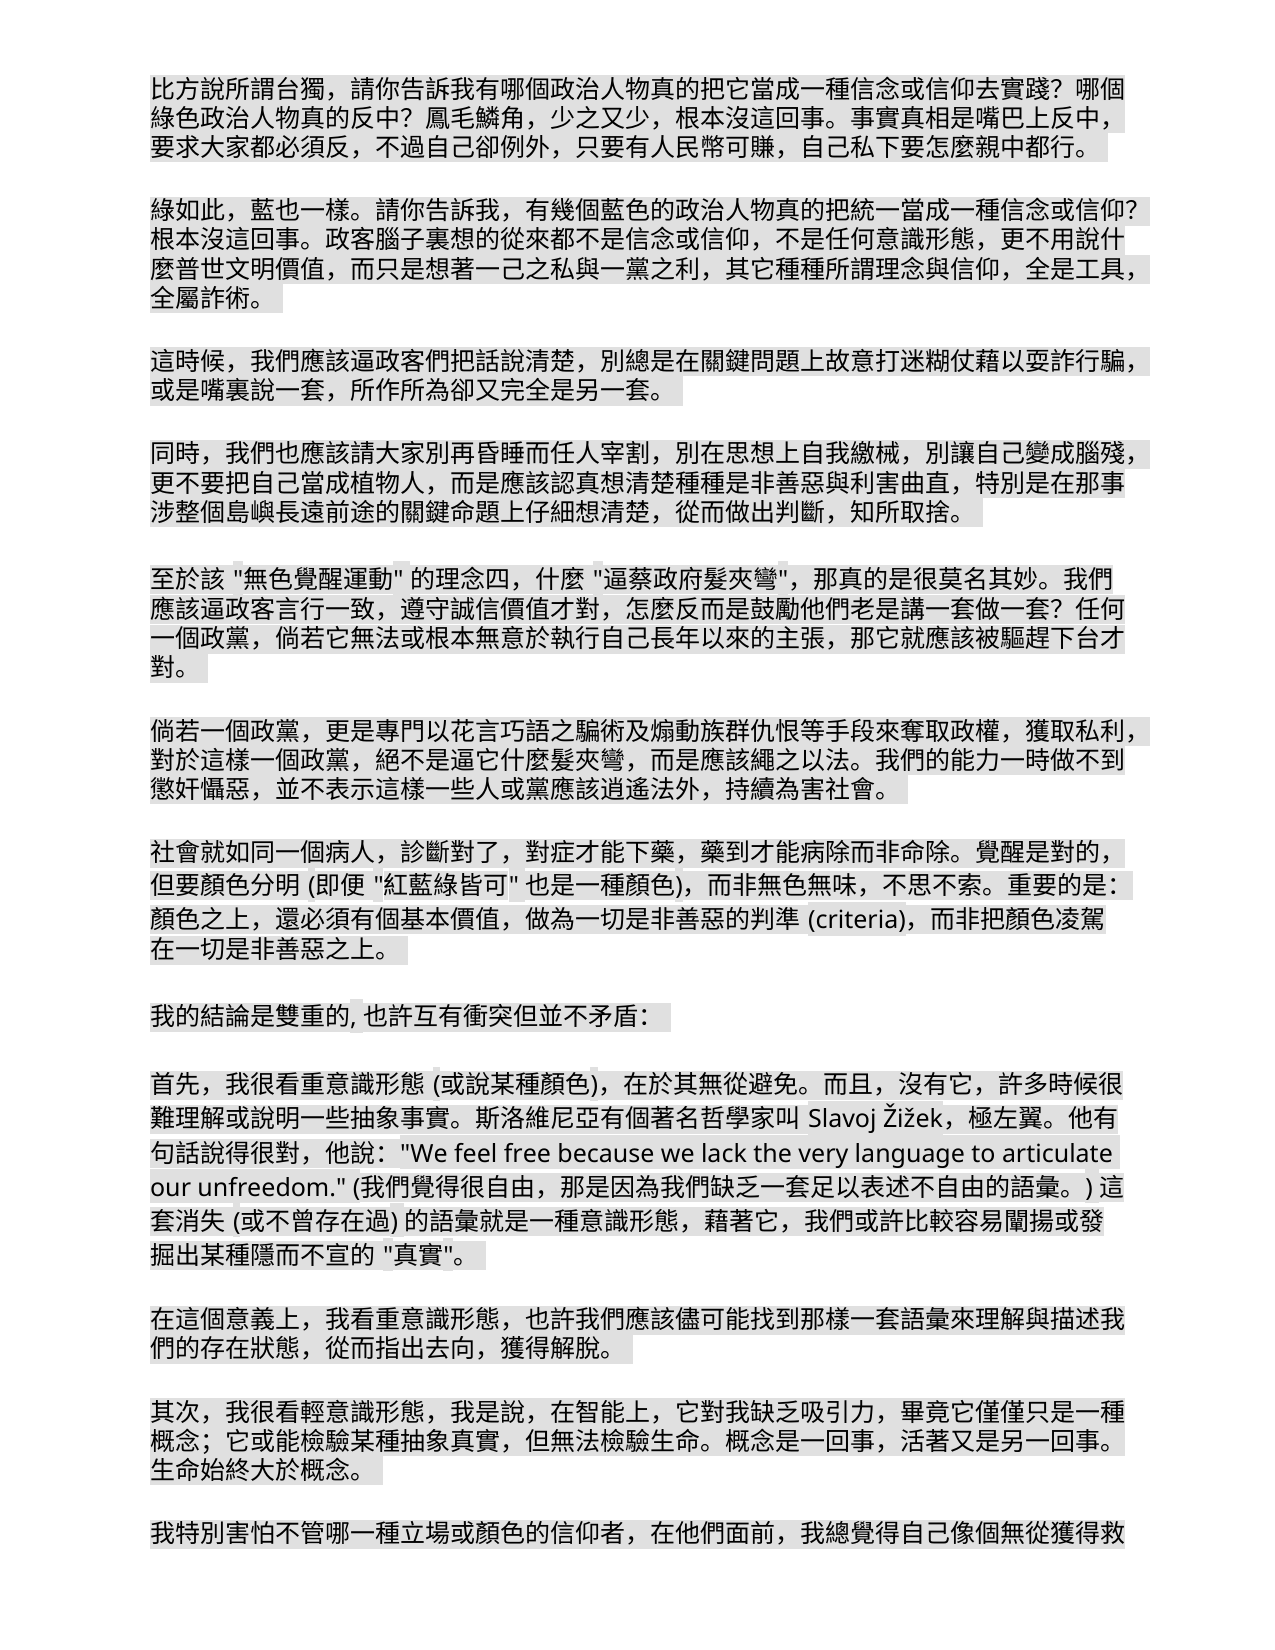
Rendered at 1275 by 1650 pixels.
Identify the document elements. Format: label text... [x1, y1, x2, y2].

text 充滿顏色的 "無色覺醒運動"(一) 陳真 2018. 05. 12. 最近突然聽到一個詞叫做 "無色覺醒" ，原本以為是佛教廣告，後來發現是旺旺中時媒體集團所發起的一個運動，說要成為 "台灣民主政治的轉捩點"。該運動的主旨是 " 破除顏色政治，不要讓94%人民被6%政黨黨員綁架；對的理念就要支持，讓人民過更好的日子。" 宗旨底下還細分成四大理念： 一、真愛台灣讓人民過好日子 找回「愛台灣」純樸的本質。「台灣人就是中國人」，兩岸一家親才能和大陸爭取最大福祉。兩岸好台灣才會好，中國人大團結！ 二、拒絕藍綠綁架台灣 台灣朝野政黨黨員人數加總只占選民總數6%，其餘94%都是無黨籍，但人民卻長期被國、民兩黨綁架，形成所謂「藍綠政治板塊」及藍綠惡鬥。 三、無色媒體無色政治 台灣媒體市場藍綠各據一方，形成「名嘴治國」長期激情渲染下，社會「理盲而濫情」。顯然，媒體也需要「無色覺醒」。 四、用無色力量逼蔡政府髮夾彎 台灣凝聚撥亂反正的力量，擺脫顏色的立場，只要對多數人有利，錯誤政策就該更張，對手陣營也應基於人民利益勇於支持髮夾彎。 以上，這個運動或許用意良善，但卻自我矛盾，自欺欺人。我猜，一些專門遊走於藍綠之間的無恥政客(例如柯文哲)，應該會熱烈響應這個無色覺醒運動才對。 首先，理念一主張 "台灣人就是中國人、中國人大團結"，這個想法本身就充滿顏色；不但充滿顏色，而且恰恰是一切紛亂鬥爭的來源。"我是誰？" 這個終極命題不搞定，倘若繼續混水摸魚含混其詞，島嶼將永無寧日；統獨議題也將持續成為無良政客上下其手撈錢奪權的藉口與工具。 理念二譴責所謂6%的少數人，說他們具有政黨身份，意味著他們乃是不問是非的一群人，而94%不具政黨身份者，則反倒成為救贖的力量。這個理念一樣是腦子進水。如果這話說得通，那乾脆廢除政黨不是更棒？讓所有人統統無色透明，豈不更進步？ 事實上，在台灣，"只問顏色不問是非" 早已成為一種普遍現象，而中時恰恰就是這樣一種現象的始作俑者；近十幾年來或有改善，但過去舊國民黨執政時期擔任政黨打手之種種敗行劣跡卻罄竹難書，不堪聞問。 而且，這樣一種 "只問顏色不問是非" 並非僅僅來自於具黨員身份者，何必給予污名化？國父不是說了嗎，政治就是管理眾人之事。當然不一定要加入政黨，但是，一個成熟的公民關注公眾事務乃至於投入其中，理應受到鼓勵而非鄙視或妖魔化。 再者，刻意以所謂 "94% vs. 6%" 之多數暴力對比來污名化那極少數人，說大家被這群6%的極少數人所 "綁架"云云，一來絕非事實，二來更是顛倒是非黑白，眛於社會與文明發展的重要意義與本質。 翻開人類歷史，幾乎所有重要文明價值之萌牙、生根與茁壯，全是來自於極少數先行者之敢於打破舊有傳統，敢於挑戰絕大多數人之蒙昧與無知。曾有這樣一些研究指出：一個社會，只要有1%堅定的信仰者，就有可能產生一種 "典範轉移" 的效應，從而改變另外99% 隨波逐流、缺乏信念的烏合之眾。 舉民進黨為例也許不是一個令人愉悅的例子，畢竟它早已成為一頭怪獸，一個社會毒瘤，但仍姑且論之。你知道民進黨剛創立時，高雄縣市兩個黨部登記在案的黨員一共有多少人嗎？不到一百人。扣除不作為者，真正稍微有點參與的黨員大概只有十幾個，每個人幾乎都可以分到一兩個隨你自創的 "黨職"，我還擔任過什麼組訓組的召集人兼政治組的副組長呢；每次有事，我就召集小貓兩三隻來開會。但你可別輕視這小貓兩三隻，歷史其實就是這樣改變的。 極少數人既然可以行善， 當然也能作惡，但不論行善作惡，往往起源於走在群眾前面的這極少數人。把他們給污名化，把少數人給一竿子打倒，不但反智且荒唐。 "無色覺醒運動" 的理念三更是荒唐透了頂，竟然說要推廣 "無色政治無色媒體"。不要說政治或媒體不可能也不應該無色，就算是一個人也不可能無色，除非是植物人。任何人只要有個活著的腦子，必然就會對一切人事物形成看法，產生信念與價值取向，這樣一個東西就是顏色，簡單說就是意識形態。 意識形態並不是一頂帽子或衣服，由你隨時可以任意脫下或穿上。它比較像是一種皮膚，根本脫不下來，除非你存心當個詐騙集團，見人說人話，見鬼說鬼話， 來到教堂喊耶穌，進了廟裏就說和尚的話。 政治或媒體更不可能無色，那是根本無從想像的胡言亂語。政治或政黨若是無色，那它是幹嘛用的？媒體也一樣。媒體不應該造假造謠 (自由時報的專長)，不應該煽動族群對立與仇恨(自由時報的使命)，但任何媒體必然都會有顏色，不可能光是報導毫無顏色的事實 (facts)，因為天底下沒有一種報導是不帶顏色的；就如同我心裏頭得先有個基本想法或假設或觀點或理論，然後我才有可能從世界無限的 "乾燥事實" 中產生 "真實" (reality)，進而傳達給大眾。 台灣的政治醜態與亂象並非在於意識形態掛帥，而是在於意識形態喪失其自身內在意義，從而成為一種工具。簡單說，意識形態 (或說顏色)成為一種內涵空洞的幫派通關密碼，就像一串符咒那樣，缺乏認知意義，從而在一己私利與幫派利益上藉以區分敵我，拿來做為一種藉以撈錢奪權的鬥爭工具。 比方說所謂台獨，請你告訴我有哪個政治人物真的把它當成一種信念或信仰去實踐？哪個綠色政治人物真的反中？鳳毛鱗角，少之又少，根本沒這回事。事實真相是嘴巴上反中，要求大家都必須反，不過自己卻例外，只要有人民幣可賺，自己私下要怎麼親中都行。 綠如此，藍也一樣。請你告訴我，有幾個藍色的政治人物真的把統一當成一種信念或信仰？根本沒這回事。政客腦子裏想的從來都不是信念或信仰，不是任何意識形態，更不用說什麼普世文明價值，而只是想著一己之私與一黨之利，其它種種所謂理念與信仰，全是工具，全屬詐術。 這時候，我們應該逼政客們把話說清楚，別總是在關鍵問題上故意打迷糊仗藉以耍詐行騙，或是嘴裏說一套，所作所為卻又完全是另一套。 同時，我們也應該請大家別再昏睡而任人宰割，別在思想上自我繳械，別讓自己變成腦殘，更不要把自己當成植物人，而是應該認真想清楚種種是非善惡與利害曲直，特別是在那事涉整個島嶼長遠前途的關鍵命題上仔細想清楚，從而做出判斷，知所取捨。 至於該 "無色覺醒運動" 的理念四，什麼 "逼蔡政府髮夾彎"，那真的是很莫名其妙。我們應該逼政客言行一致，遵守誠信價值才對，怎麼反而是鼓勵他們老是講一套做一套？任何一個政黨，倘若它無法或根本無意於執行自己長年以來的主張，那它就應該被驅趕下台才對。 倘若一個政黨，更是專門以花言巧語之騙術及煽動族群仇恨等手段來奪取政權，獲取私利，對於這樣一個政黨，絕不是逼它什麼髮夾彎，而是應該繩之以法。我們的能力一時做不到懲奸懾惡，並不表示這樣一些人或黨應該逍遙法外，持續為害社會。 社會就如同一個病人，診斷對了，對症才能下藥，藥到才能病除而非命除。覺醒是對的，但要顏色分明 (即便 "紅藍綠皆可" 也是一種顏色)，而非無色無味，不思不索。重要的是：顏色之上，還必須有個基本價值，做為一切是非善惡的判準 (criteria)，而非把顏色凌駕在一切是非善惡之上。 我的結論是雙重的, 也許互有衝突但並不矛盾： 首先，我很看重意識形態 (或說某種顏色)，在於其無從避免。而且，沒有它，許多時候很難理解或說明一些抽象事實。斯洛維尼亞有個著名哲學家叫 Slavoj Žižek，極左翼。他有句話說得很對，他說："We feel free because we lack the very language to articulate our unfreedom." (我們覺得很自由，那是因為我們缺乏一套足以表述不自由的語彙。) 這套消失 (或不曾存在過) 的語彙就是一種意識形態，藉著它，我們或許比較容易闡揚或發掘出某種隱而不宣的 "真實"。 在這個意義上，我看重意識形態，也許我們應該儘可能找到那樣一套語彙來理解與描述我們的存在狀態，從而指出去向，獲得解脫。 其次，我很看輕意識形態，我是說，在智能上，它對我缺乏吸引力，畢竟它僅僅只是一種概念；它或能檢驗某種抽象真實，但無法檢驗生命。概念是一回事，活著又是另一回事。生命始終大於概念。 我特別害怕不管哪一種立場或顏色的信仰者，在他們面前，我總覺得自己像個無從獲得救贖的叛徒或化外之民。但我並不後悔這樣一種彷彿與生俱來的宿命，我就是沒法在任何人為概念上成為一個信仰者。在這點上，我投給了康德一票，如他所說，我在懷疑主義上給自己可疑的理性能力找到一個棲息之所。 [150, 75, 1125, 1549]
